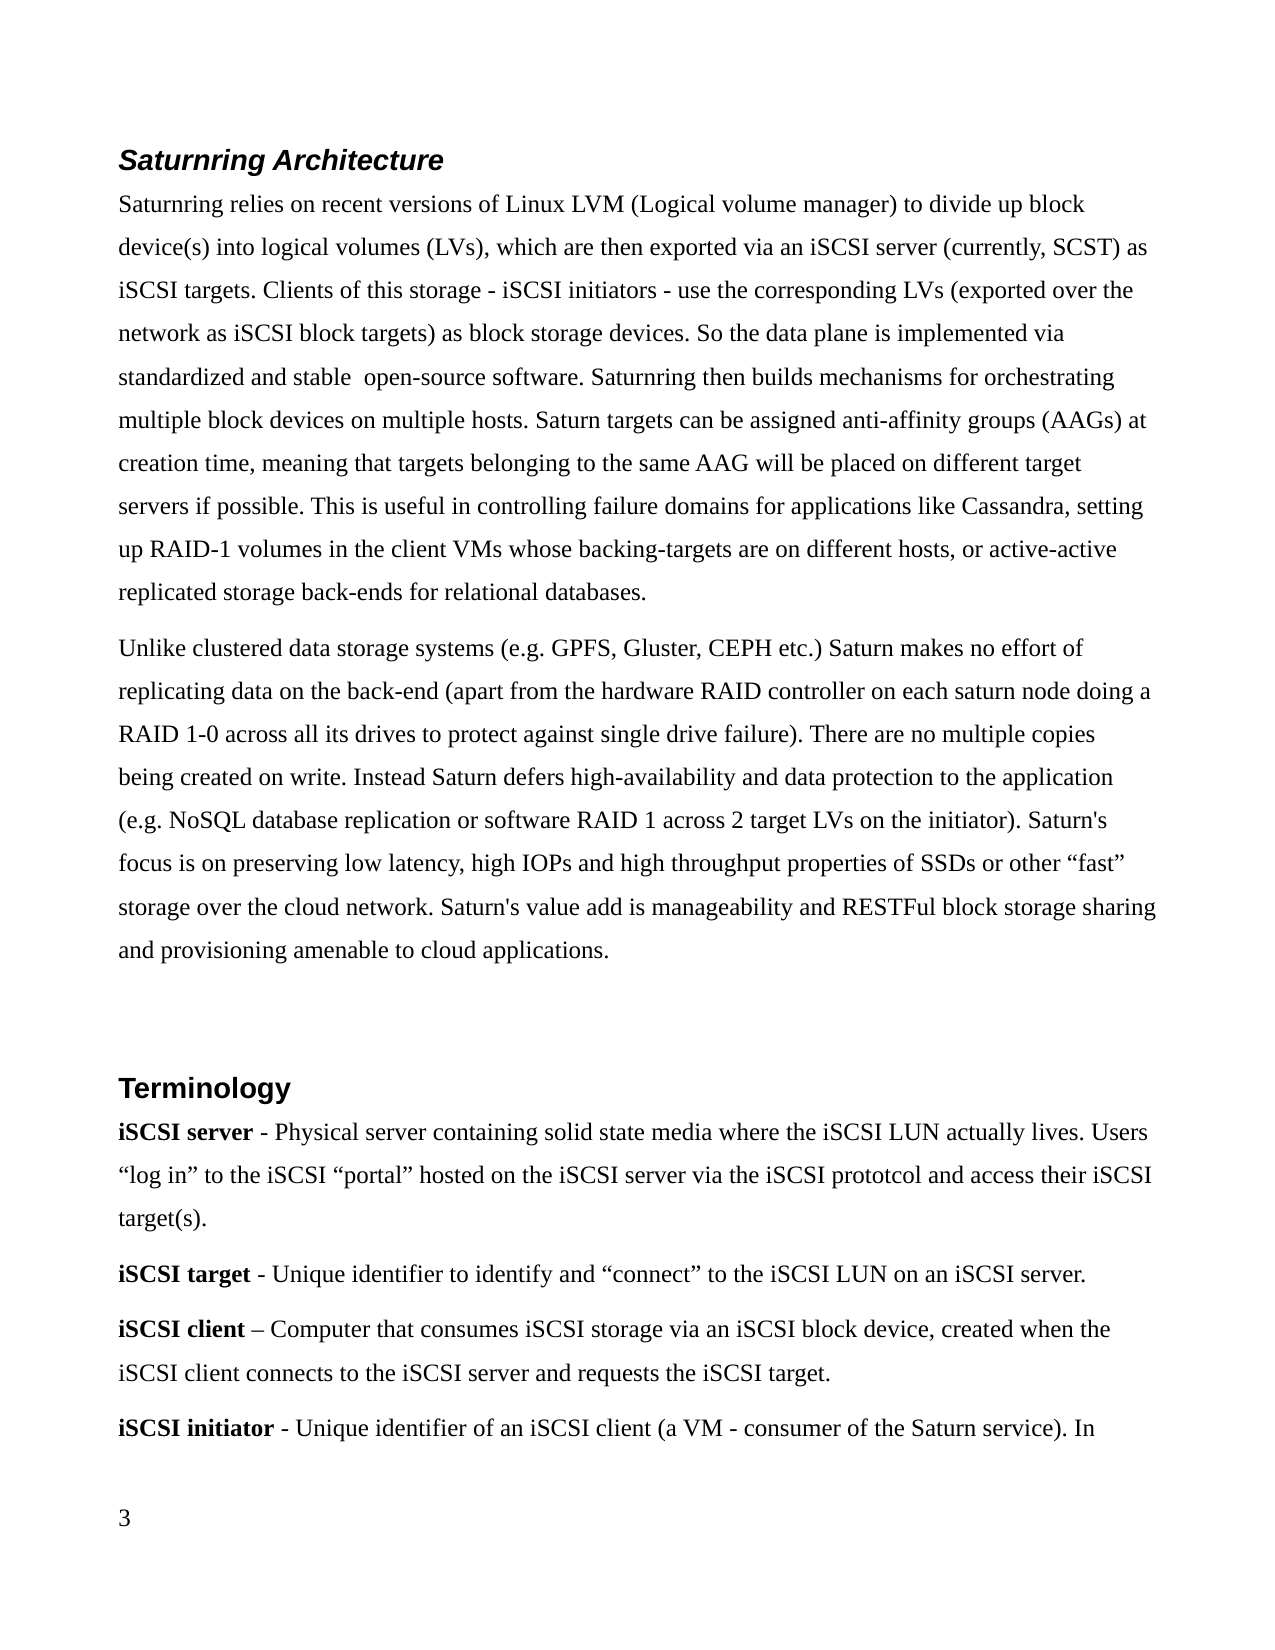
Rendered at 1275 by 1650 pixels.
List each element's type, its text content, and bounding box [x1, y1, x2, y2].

subtitle Saturnring Architecture [118, 143, 1157, 177]
text iSCSI initiator - Unique identifier of an iSCSI client (a VM - consumer of the Saturn service). In [118, 1413, 1157, 1442]
text Unlike clustered data storage systems (e.g. GPFS, Gluster, CEPH etc.) Saturn makes no effort of replicating data on the back-end (apart from the hardware RAID controller on each saturn node doing a RAID 1-0 across all its drives to protect against single drive failure). There are no multiple copies being created on write. Instead Saturn defers high-availability and data protection to the application (e.g. NoSQL database replication or software RAID 1 across 2 target LVs on the initiator). Saturn's focus is on preserving low latency, high IOPs and high throughput properties of SSDs or other “fast” storage over the cloud network. Saturn's value add is manageability and RESTFul block storage sharing and provisioning amenable to cloud applications. [118, 633, 1157, 963]
text Saturnring relies on recent versions of Linux LVM (Logical volume manager) to divide up block device(s) into logical volumes (LVs), which are then exported via an iSCSI server (currently, SCST) as iSCSI targets. Clients of this storage - iSCSI initiators - use the corresponding LVs (exported over the network as iSCSI block targets) as block storage devices. So the data plane is implemented via standardized and stable open-source software. Saturnring then builds mechanisms for orchestrating multiple block devices on multiple hosts. Saturn targets can be assigned anti-affinity groups (AAGs) at creation time, meaning that targets belonging to the same AAG will be placed on different target servers if possible. This is useful in controlling failure domains for applications like Cassandra, setting up RAID-1 volumes in the client VMs whose backing-targets are on different hosts, or active-active replicated storage back-ends for relational databases. [118, 189, 1157, 606]
text iSCSI server - Physical server containing solid state media where the iSCSI LUN actually lives. Users “log in” to the iSCSI “portal” hosted on the iSCSI server via the iSCSI prototcol and access their iSCSI target(s). [118, 1117, 1157, 1232]
text iSCSI client – Computer that consumes iSCSI storage via an iSCSI block device, created when the iSCSI client connects to the iSCSI server and requests the iSCSI target. [118, 1314, 1157, 1386]
text iSCSI target - Unique identifier to identify and “connect” to the iSCSI LUN on an iSCSI server. [118, 1259, 1157, 1288]
subtitle Terminology [118, 1071, 1157, 1104]
